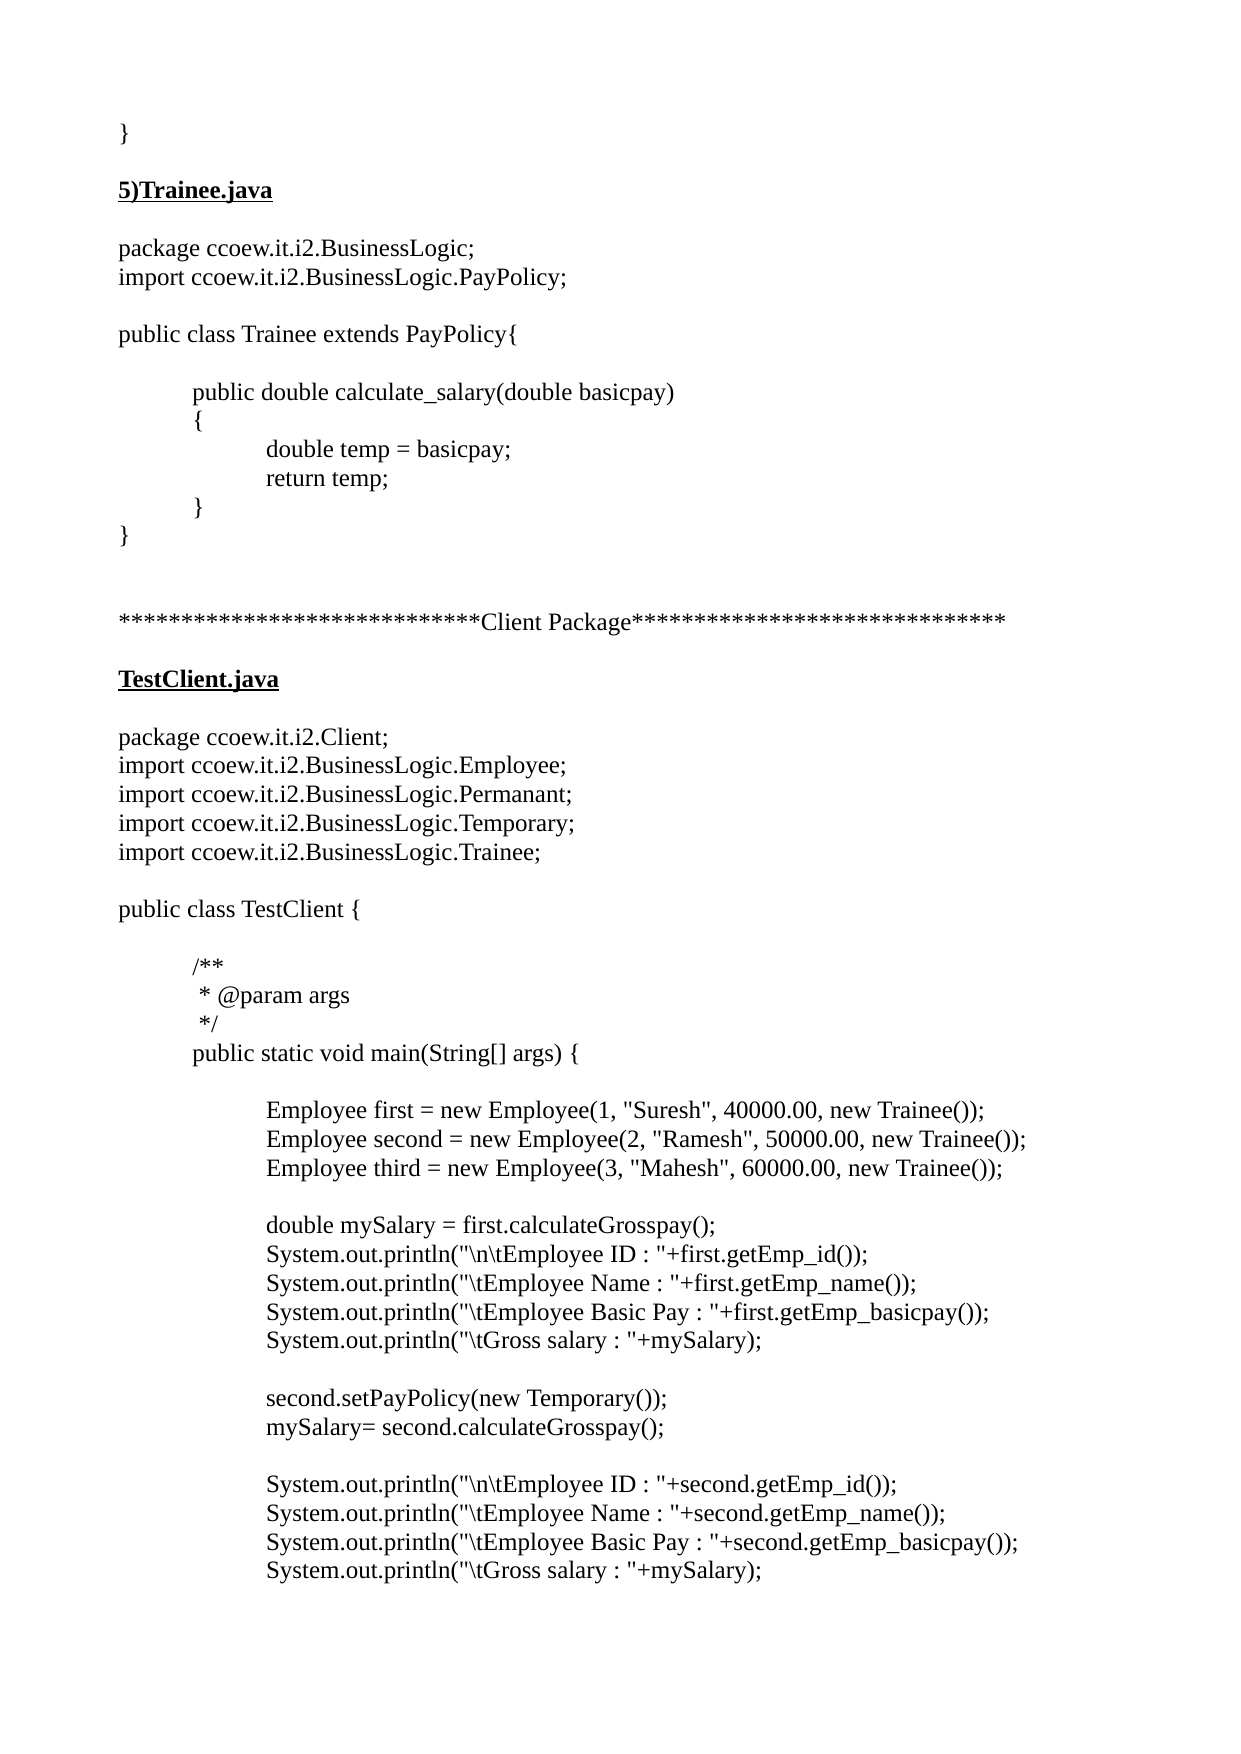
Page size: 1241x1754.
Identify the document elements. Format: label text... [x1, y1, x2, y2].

text public class TestClient { [118, 894, 1122, 923]
text Employee second = new Employee(2, "Ramesh", 50000.00, new Trainee()); [118, 1124, 1122, 1153]
text import ccoew.it.i2.BusinessLogic.PayPolicy; [118, 262, 1122, 291]
text import ccoew.it.i2.BusinessLogic.Temporary; [118, 808, 1122, 837]
text System.out.println("\tEmployee Name : "+first.getEmp_name()); [118, 1268, 1122, 1297]
text System.out.println("\n\tEmployee ID : "+second.getEmp_id()); [118, 1469, 1122, 1498]
text /** [118, 952, 1122, 981]
text public class Trainee extends PayPolicy{ [118, 319, 1122, 348]
text public double calculate_salary(double basicpay) [118, 377, 1122, 406]
text System.out.println("\tEmployee Basic Pay : "+first.getEmp_basicpay()); [118, 1297, 1122, 1326]
text 5)Trainee.java [118, 176, 1122, 204]
text Employee third = new Employee(3, "Mahesh", 60000.00, new Trainee()); [118, 1153, 1122, 1182]
text import ccoew.it.i2.BusinessLogic.Permanant; [118, 779, 1122, 808]
text } [118, 521, 1122, 549]
text System.out.println("\tGross salary : "+mySalary); [118, 1326, 1122, 1354]
text */ [118, 1009, 1122, 1038]
text double temp = basicpay; [118, 434, 1122, 463]
text return temp; [118, 463, 1122, 492]
text TestClient.java [118, 664, 1122, 693]
text import ccoew.it.i2.BusinessLogic.Employee; [118, 751, 1122, 779]
text second.setPayPolicy(new Temporary()); [118, 1383, 1122, 1412]
text System.out.println("\tGross salary : "+mySalary); [118, 1556, 1122, 1584]
text Employee first = new Employee(1, "Suresh", 40000.00, new Trainee()); [118, 1096, 1122, 1124]
text public static void main(String[] args) { [118, 1038, 1122, 1067]
text *****************************Client Package****************************** [118, 607, 1122, 636]
text } [118, 492, 1122, 521]
text * @param args [118, 981, 1122, 1009]
text double mySalary = first.calculateGrosspay(); [118, 1211, 1122, 1239]
text package ccoew.it.i2.Client; [118, 722, 1122, 751]
text mySalary= second.calculateGrosspay(); [118, 1412, 1122, 1441]
text package ccoew.it.i2.BusinessLogic; [118, 233, 1122, 262]
text System.out.println("\tEmployee Basic Pay : "+second.getEmp_basicpay()); [118, 1527, 1122, 1556]
text { [118, 406, 1122, 434]
text System.out.println("\tEmployee Name : "+second.getEmp_name()); [118, 1498, 1122, 1527]
text System.out.println("\n\tEmployee ID : "+first.getEmp_id()); [118, 1239, 1122, 1268]
text } [118, 118, 1122, 147]
text import ccoew.it.i2.BusinessLogic.Trainee; [118, 837, 1122, 866]
